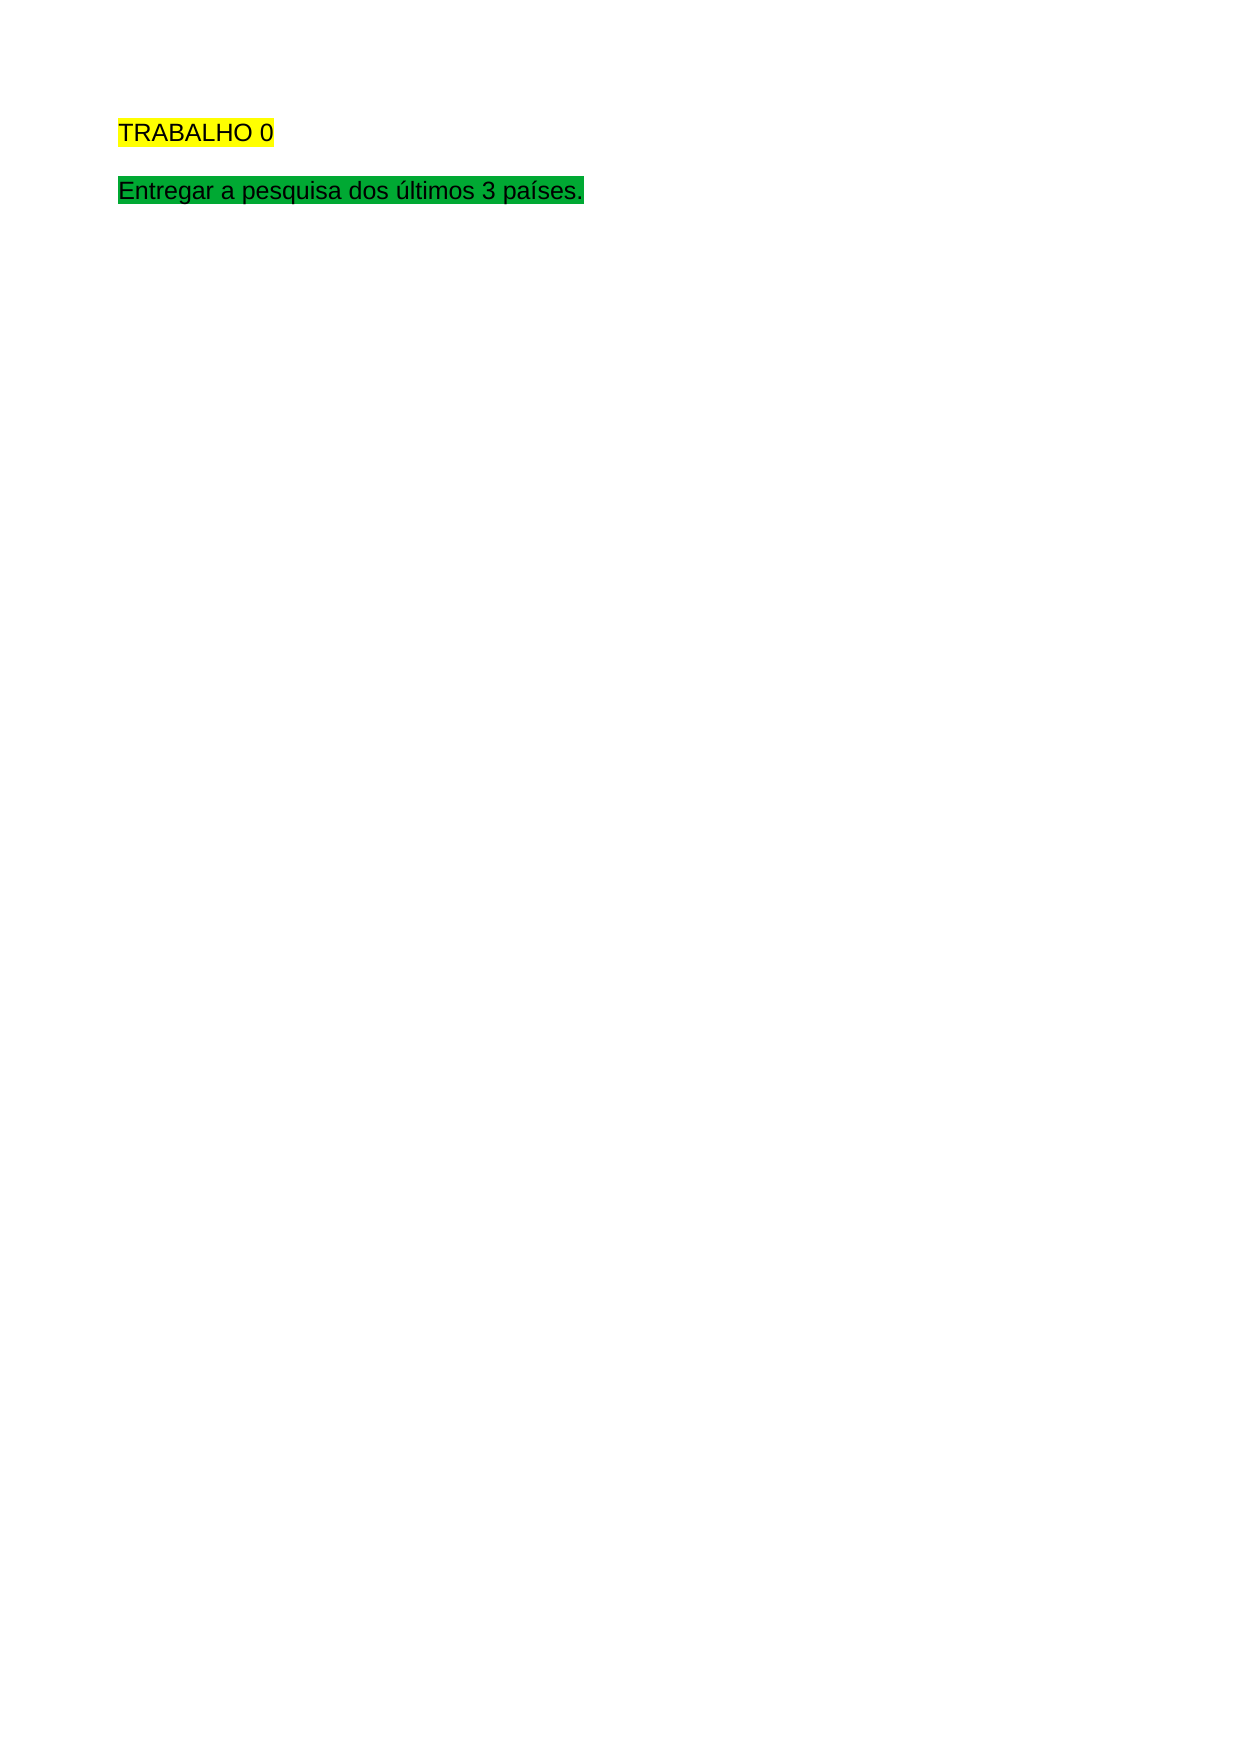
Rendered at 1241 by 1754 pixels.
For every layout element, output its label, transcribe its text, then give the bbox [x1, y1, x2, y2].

text TRABALHO 0 [118, 118, 1122, 147]
text Entregar a pesquisa dos últimos 3 países. [118, 176, 1122, 204]
